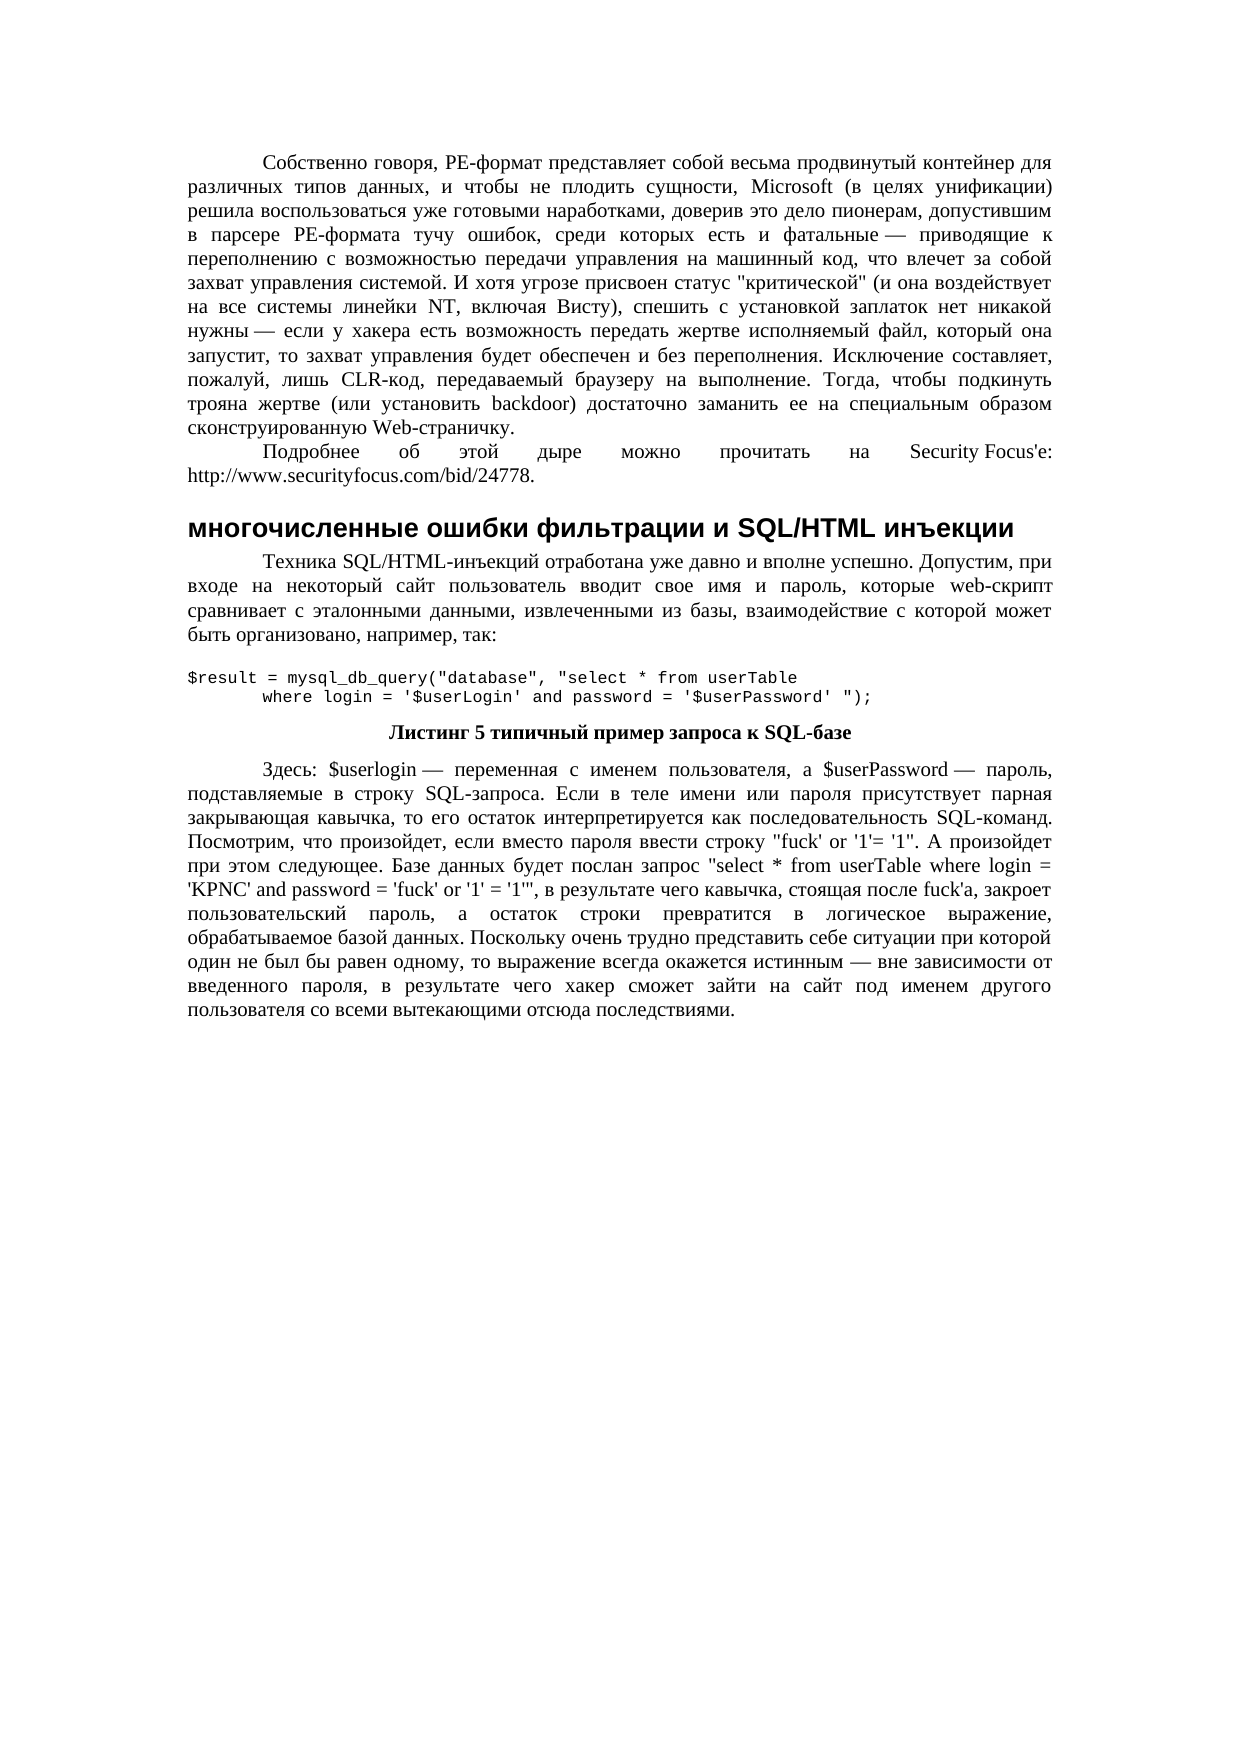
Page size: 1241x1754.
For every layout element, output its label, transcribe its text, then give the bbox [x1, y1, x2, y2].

text Листинг 5 типичный пример запроса к SQL-базе [187, 720, 1053, 744]
text Техника SQL/HTML-инъекций отработана уже давно и вполне успешно. Допустим, при входе на некоторый сайт пользователь вводит свое имя и пароль, которые web-скрипт сравнивает с эталонными данными, извлеченными из базы, взаимодействие с которой может быть организовано, например, так: [187, 549, 1053, 646]
text $result = mysql_db_query("database", "select * from userTable [187, 670, 1053, 688]
text where login = '$userLogin' and password = '$userPassword' "); [187, 688, 1053, 707]
text Подробнее об этой дыре можно прочитать на Security Focus'e: http://www.securityfocus.com/bid/24778. [187, 439, 1053, 487]
text Собственно говоря, PE-формат представляет собой весьма продвинутый контейнер для различных типов данных, и чтобы не плодить сущности, Microsoft (в целях унификации) решила воспользоваться уже готовыми наработками, доверив это дело пионерам, допустившим в парсере PE-формата тучу ошибок, среди которых есть и фатальные — приводящие к переполнению с возможностью передачи управления на машинный код, что влечет за собой захват управления системой. И хотя угрозе присвоен статус "критической" (и она воздействует на все системы линейки NT, включая Висту), спешить с установкой заплаток нет никакой нужны — если у хакера есть возможность передать жертве исполняемый файл, который она запустит, то захват управления будет обеспечен и без переполнения. Исключение составляет, пожалуй, лишь CLR-код, передаваемый браузеру на выполнение. Тогда, чтобы подкинуть трояна жертве (или установить backdoor) достаточно заманить ее на специальным образом сконструированную Web-страничку. [187, 150, 1053, 439]
text Здесь: $userlogin — переменная с именем пользователя, а $userPassword — пароль, подставляемые в строку SQL-запроса. Если в теле имени или пароля присутствует парная закрывающая кавычка, то его остаток интерпретируется как последовательность SQL-команд. Посмотрим, что произойдет, если вместо пароля ввести строку "fuck' or '1'= '1". А произойдет при этом следующее. Базе данных будет послан запрос "select * from userTable where login = 'KPNC' and password = 'fuck' or '1' = '1'", в результате чего кавычка, стоящая после fuck'a, закроет пользовательский пароль, а остаток строки превратится в логическое выражение, обрабатываемое базой данных. Поскольку очень трудно представить себе ситуации при которой один не был бы равен одному, то выражение всегда окажется истинным — вне зависимости от введенного пароля, в результате чего хакер сможет зайти на сайт под именем другого пользователя со всеми вытекающими отсюда последствиями. [187, 756, 1053, 1021]
subtitle многочисленные ошибки фильтрации и SQL/HTML инъекции [187, 512, 1053, 543]
